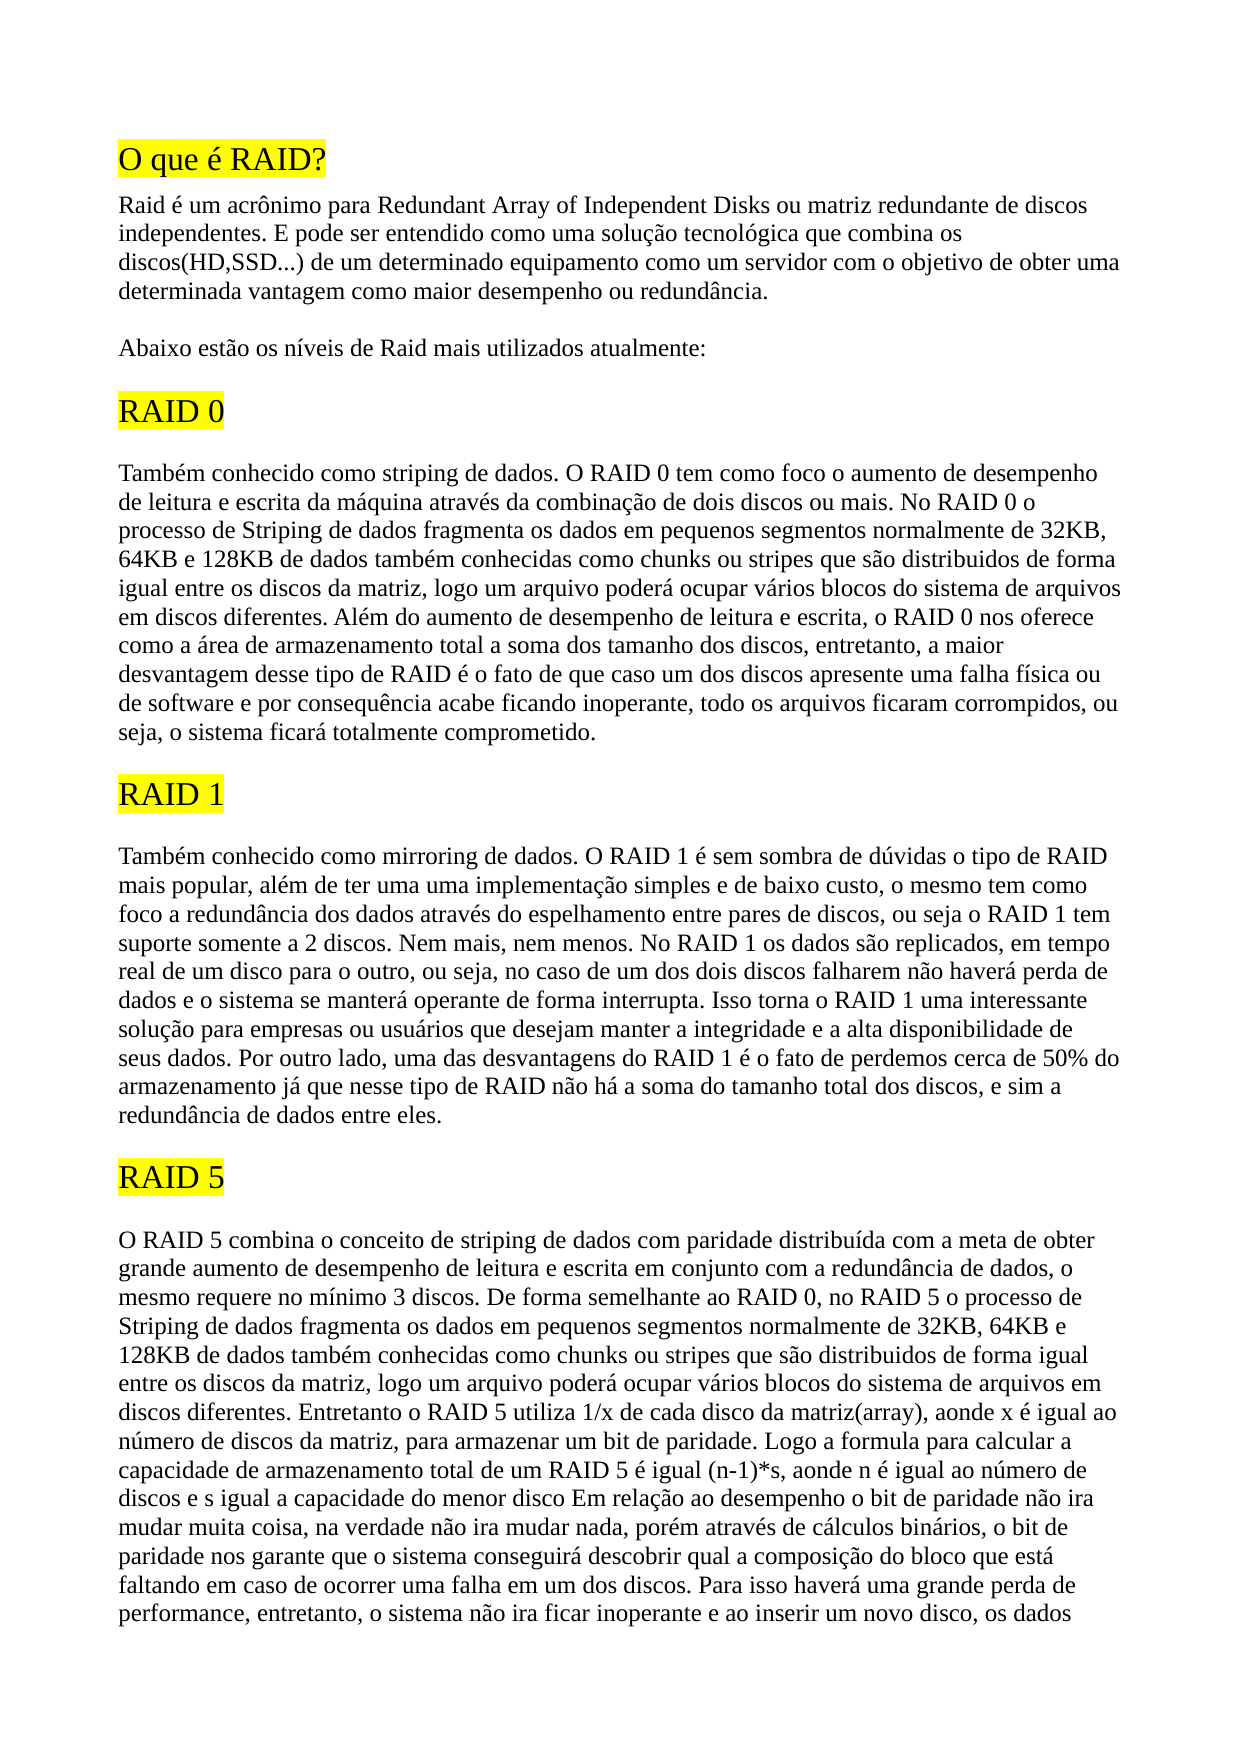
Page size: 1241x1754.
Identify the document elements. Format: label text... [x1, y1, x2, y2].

text O RAID 5 combina o conceito de striping de dados com paridade distribuída com a meta de obter grande aumento de desempenho de leitura e escrita em conjunto com a redundância de dados, o mesmo requere no mínimo 3 discos. De forma semelhante ao RAID 0, no RAID 5 o processo de Striping de dados fragmenta os dados em pequenos segmentos normalmente de 32KB, 64KB e 128KB de dados também conhecidas como chunks ou stripes que são distribuidos de forma igual entre os discos da matriz, logo um arquivo poderá ocupar vários blocos do sistema de arquivos em discos diferentes. Entretanto o RAID 5 utiliza 1/x de cada disco da matriz(array), aonde x é igual ao número de discos da matriz, para armazenar um bit de paridade. Logo a formula para calcular a capacidade de armazenamento total de um RAID 5 é igual (n-1)*s, aonde n é igual ao número de discos e s igual a capacidade do menor disco Em relação ao desempenho o bit de paridade não ira mudar muita coisa, na verdade não ira mudar nada, porém através de cálculos binários, o bit de paridade nos garante que o sistema conseguirá descobrir qual a composição do bloco que está faltando em caso de ocorrer uma falha em um dos discos. Para isso haverá uma grande perda de performance, entretanto, o sistema não ira ficar inoperante e ao inserir um novo disco, os dados [118, 1225, 1122, 1627]
text RAID 5 [118, 1158, 1122, 1196]
text Raid é um acrônimo para Redundant Array of Independent Disks ou matriz redundante de discos independentes. E pode ser entendido como uma solução tecnológica que combina os discos(HD,SSD...) de um determinado equipamento como um servidor com o objetivo de obter uma determinada vantagem como maior desempenho ou redundância. [118, 190, 1122, 305]
text Também conhecido como mirroring de dados. O RAID 1 é sem sombra de dúvidas o tipo de RAID mais popular, além de ter uma uma implementação simples e de baixo custo, o mesmo tem como foco a redundância dos dados através do espelhamento entre pares de discos, ou seja o RAID 1 tem suporte somente a 2 discos. Nem mais, nem menos. No RAID 1 os dados são replicados, em tempo real de um disco para o outro, ou seja, no caso de um dos dois discos falharem não haverá perda de dados e o sistema se manterá operante de forma interrupta. Isso torna o RAID 1 uma interessante solução para empresas ou usuários que desejam manter a integridade e a alta disponibilidade de seus dados. Por outro lado, uma das desvantagens do RAID 1 é o fato de perdemos cerca de 50% do armazenamento já que nesse tipo de RAID não há a soma do tamanho total dos discos, e sim a redundância de dados entre eles. [118, 841, 1122, 1129]
subtitle O que é RAID? [118, 139, 1122, 177]
text RAID 0 [118, 391, 1122, 429]
text Abaixo estão os níveis de Raid mais utilizados atualmente: [118, 333, 1122, 362]
text Também conhecido como striping de dados. O RAID 0 tem como foco o aumento de desempenho de leitura e escrita da máquina através da combinação de dois discos ou mais. No RAID 0 o processo de Striping de dados fragmenta os dados em pequenos segmentos normalmente de 32KB, 64KB e 128KB de dados também conhecidas como chunks ou stripes que são distribuidos de forma igual entre os discos da matriz, logo um arquivo poderá ocupar vários blocos do sistema de arquivos em discos diferentes. Além do aumento de desempenho de leitura e escrita, o RAID 0 nos oferece como a área de armazenamento total a soma dos tamanho dos discos, entretanto, a maior desvantagem desse tipo de RAID é o fato de que caso um dos discos apresente uma falha física ou de software e por consequência acabe ficando inoperante, todo os arquivos ficaram corrompidos, ou seja, o sistema ficará totalmente comprometido. [118, 458, 1122, 746]
text RAID 1 [118, 774, 1122, 813]
